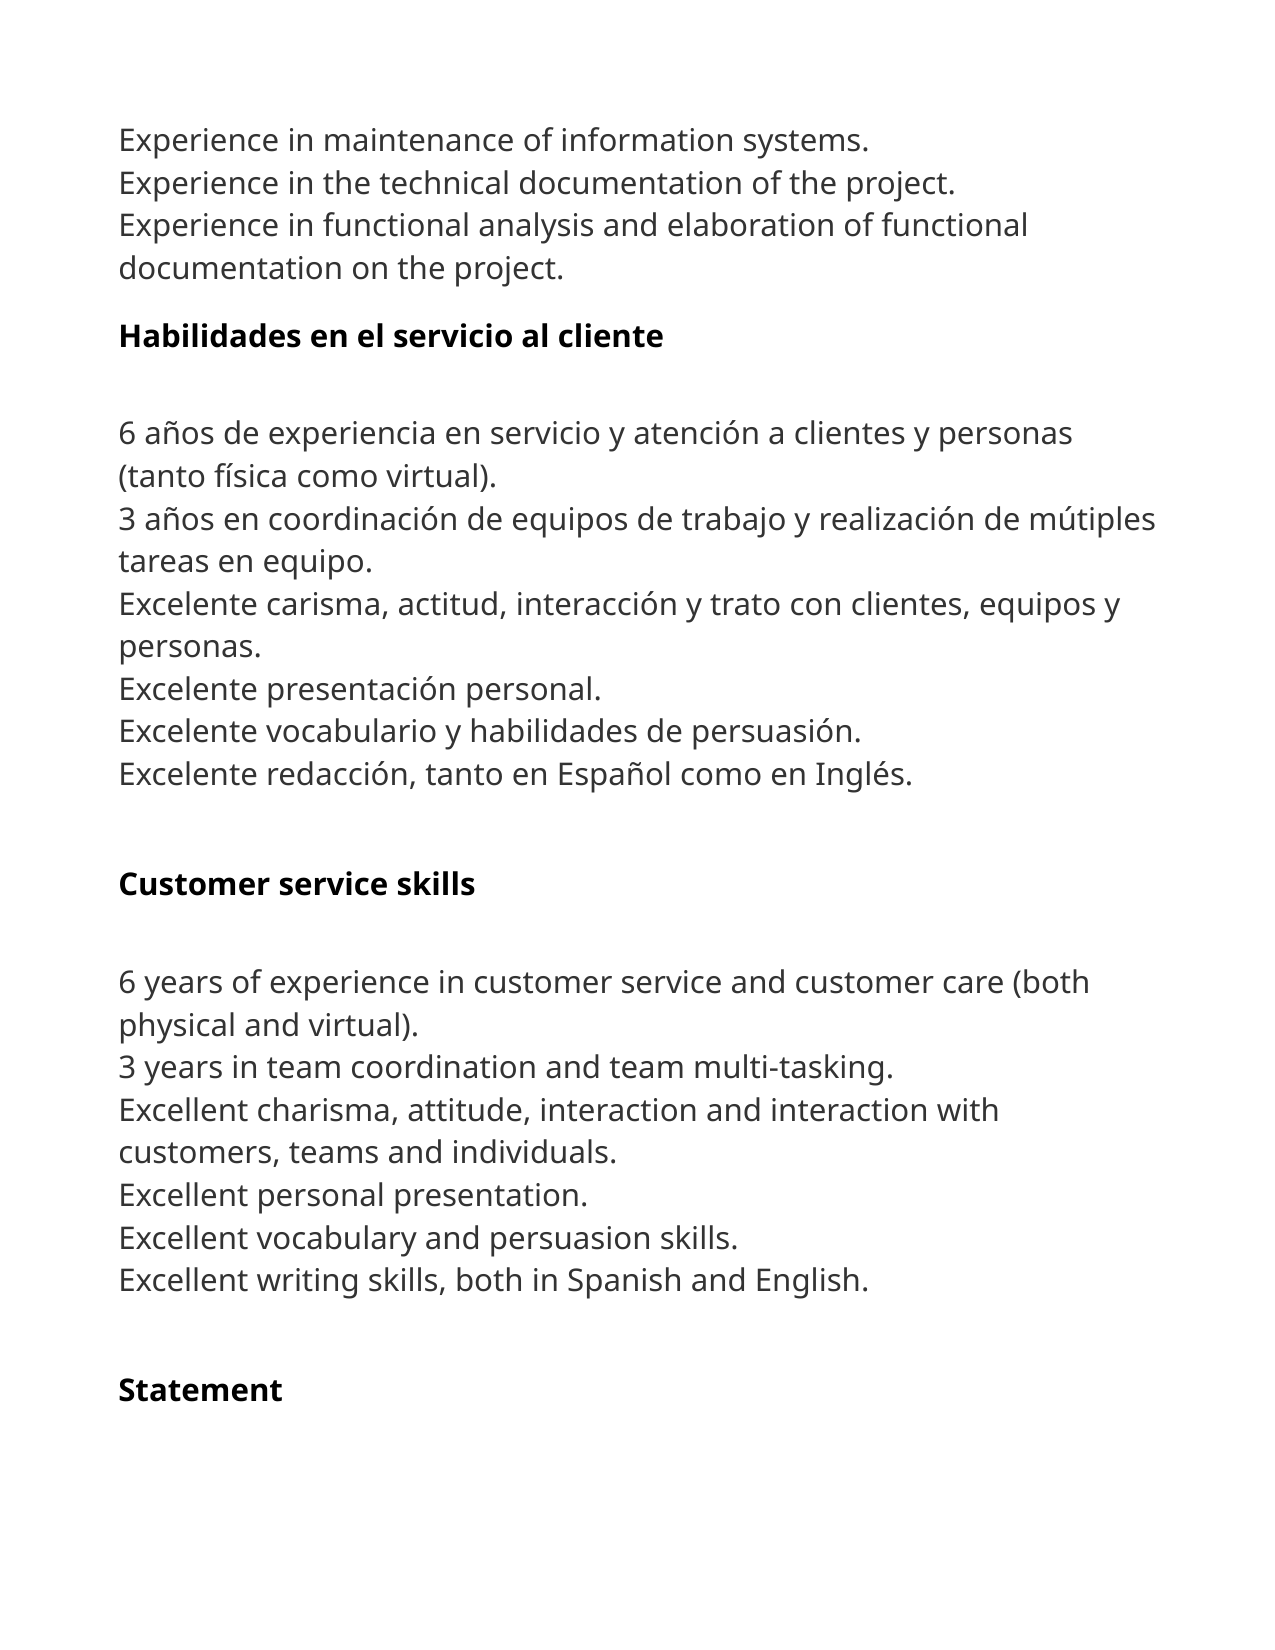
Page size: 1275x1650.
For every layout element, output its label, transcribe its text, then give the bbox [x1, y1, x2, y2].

text Excelente redacción, tanto en Español como en Inglés. [118, 752, 1157, 795]
text Excelente presentación personal. [118, 667, 1157, 709]
text 6 years of experience in customer service and customer care (both physical and virtual). [118, 960, 1157, 1045]
subtitle Statement [118, 1368, 1157, 1411]
subtitle Customer service skills [118, 862, 1157, 905]
text Excellent vocabulary and persuasion skills. [118, 1216, 1157, 1258]
text Experience in functional analysis and elaboration of functional documentation on the project. [118, 203, 1157, 288]
text Experience in maintenance of information systems. [118, 118, 1157, 161]
text 3 años en coordinación de equipos de trabajo y realización de mútiples tareas en equipo. [118, 496, 1157, 582]
text Excelente vocabulario y habilidades de persuasión. [118, 709, 1157, 752]
text Excellent charisma, attitude, interaction and interaction with customers, teams and individuals. [118, 1088, 1157, 1173]
text 6 años de experiencia en servicio y atención a clientes y personas (tanto física como virtual). [118, 411, 1157, 496]
subtitle Habilidades en el servicio al cliente [118, 313, 1157, 356]
text Excellent personal presentation. [118, 1173, 1157, 1216]
text Excellent writing skills, both in Spanish and English. [118, 1258, 1157, 1301]
text 3 years in team coordination and team multi-tasking. [118, 1045, 1157, 1088]
text Excelente carisma, actitud, interacción y trato con clientes, equipos y personas. [118, 582, 1157, 667]
text Experience in the technical documentation of the project. [118, 161, 1157, 203]
